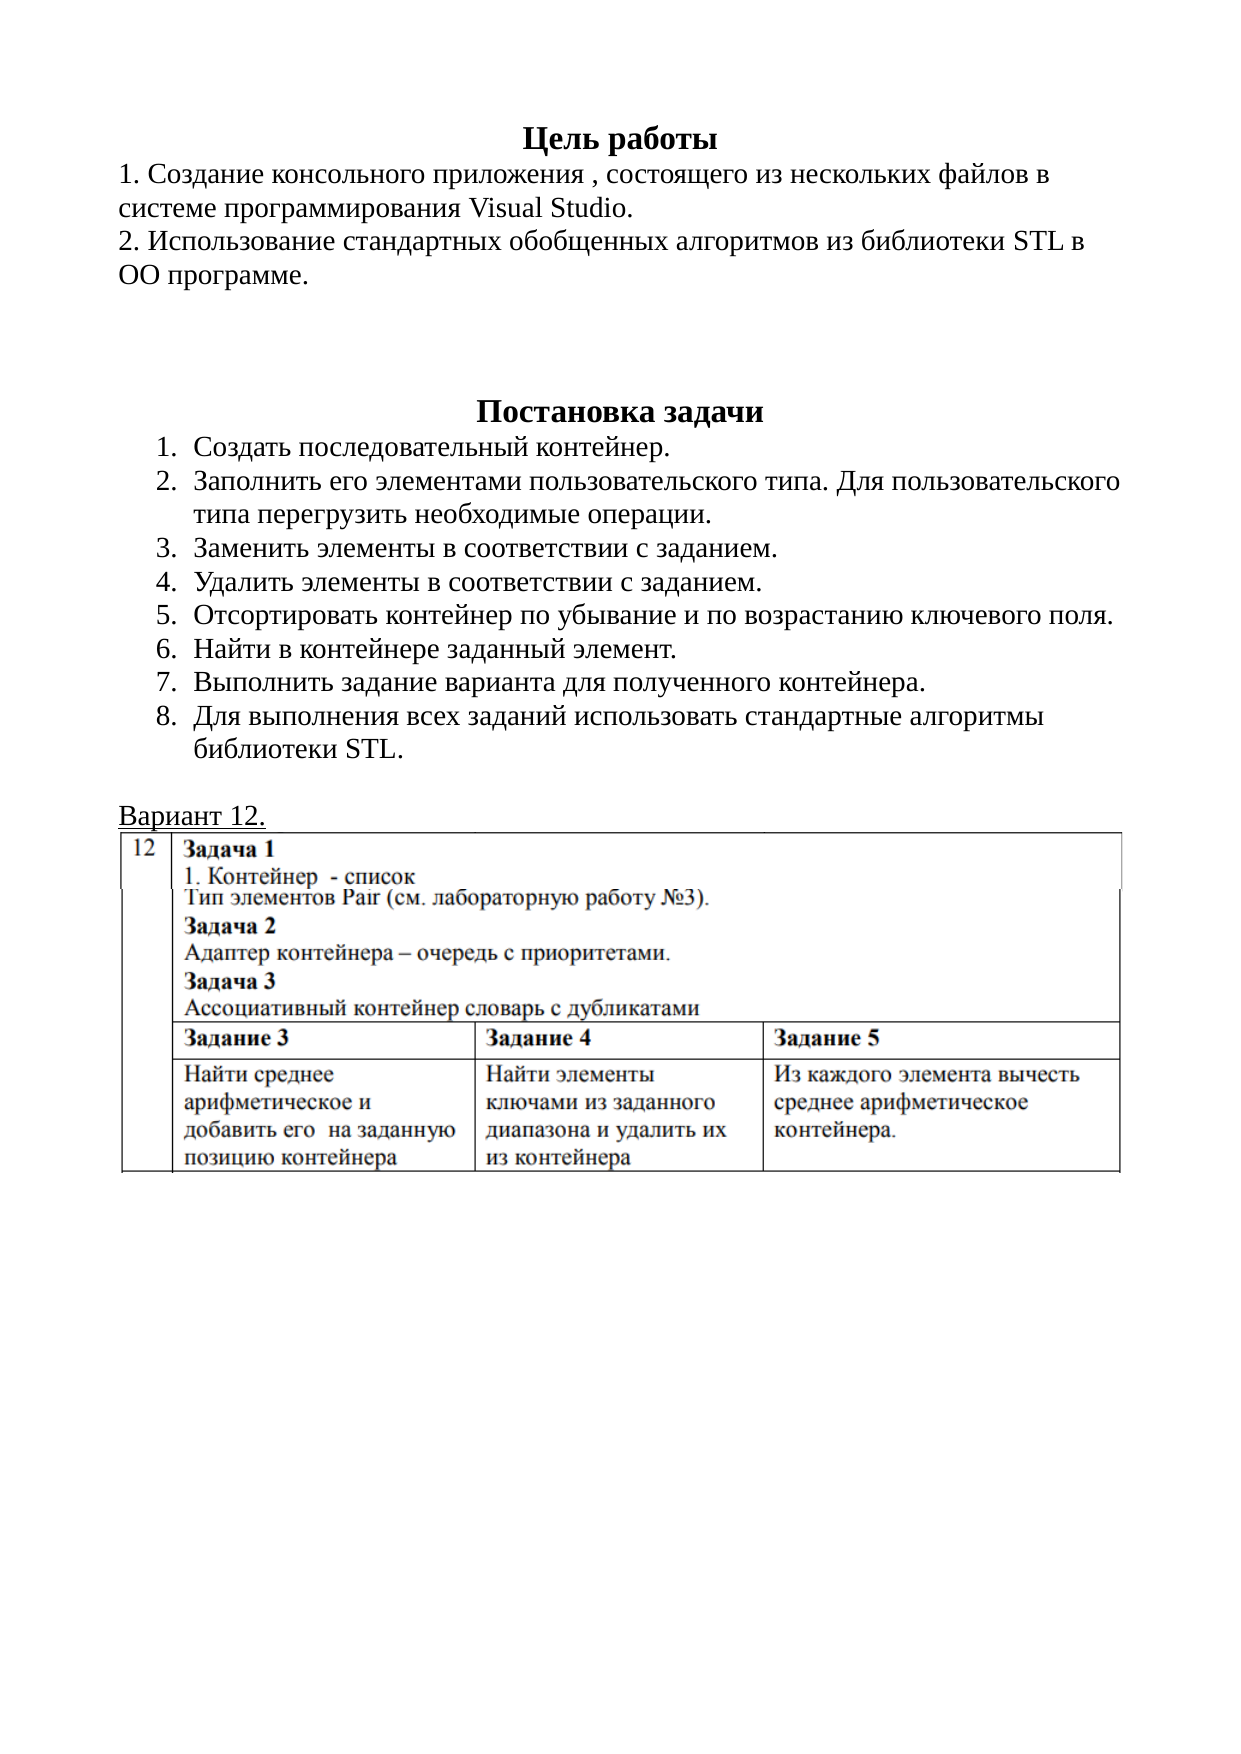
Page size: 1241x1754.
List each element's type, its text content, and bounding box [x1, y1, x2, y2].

list Удалить элементы в соответствии с заданием. [156, 564, 1122, 597]
picture [118, 832, 1123, 1173]
text Постановка задачи [118, 391, 1122, 429]
text 2. Использование стандартных обобщенных алгоритмов из библиотеки STL в ОО программе. [118, 223, 1122, 291]
list Создать последовательный контейнер. [156, 429, 1122, 463]
list Заполнить его элементами пользовательского типа. Для пользовательского типа перегрузить необходимые операции. [156, 463, 1122, 530]
text Вариант 12. [118, 798, 1122, 832]
list Для выполнения всех заданий использовать стандартные алгоритмы библиотеки STL. [156, 698, 1122, 765]
list Найти в контейнере заданный элемент. [156, 631, 1122, 664]
list Выполнить задание варианта для полученного контейнера. [156, 664, 1122, 698]
list Заменить элементы в соответствии с заданием. [156, 530, 1122, 564]
list Отсортировать контейнер по убывание и по возрастанию ключевого поля. [156, 597, 1122, 631]
text Цель работы [118, 118, 1122, 156]
text 1. Создание консольного приложения , состоящего из нескольких файлов в системе программирования Visual Studio. [118, 156, 1122, 223]
